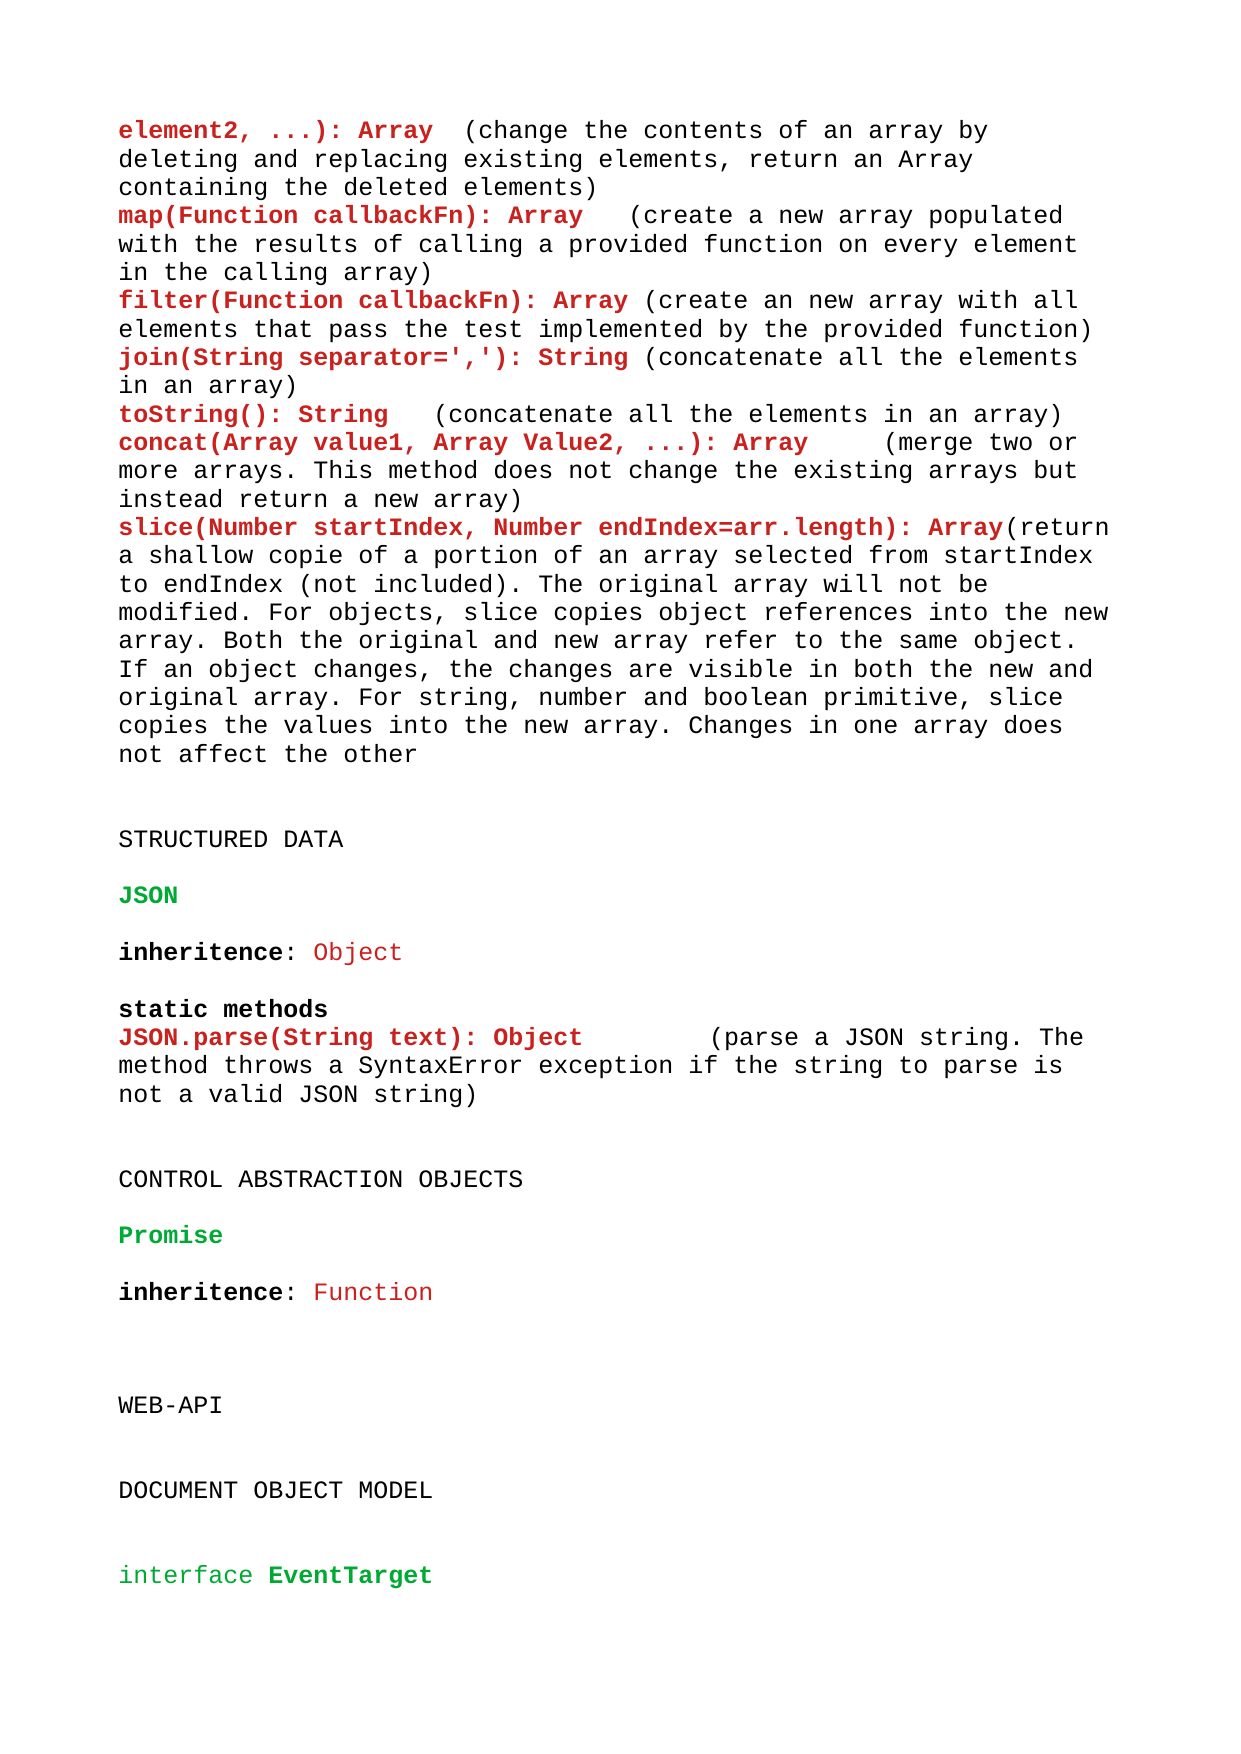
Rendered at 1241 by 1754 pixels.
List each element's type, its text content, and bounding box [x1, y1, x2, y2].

text JSON.parse(String text): Object (parse a JSON string. The method throws a SyntaxError exception if the string to parse is not a valid JSON string) [118, 1025, 1122, 1110]
text CONTROL ABSTRACTION OBJECTS [118, 1166, 1122, 1195]
text filter(Function callbackFn): Array (create an new array with all elements that pass the test implemented by the provided function) [118, 288, 1122, 345]
text DOCUMENT OBJECT MODEL [118, 1478, 1122, 1506]
text WEB-API [118, 1393, 1122, 1421]
text toString(): String (concatenate all the elements in an array) [118, 401, 1122, 430]
text slice(Number startIndex, Number endIndex=arr.length): Array (return a shallow copie of a portion of an array selected from startIndex to endIndex (not included). The original array will not be modified. For objects, slice copies object references into the new array. Both the original and new array refer to the same object. If an object changes, the changes are visible in both the new and original array. For string, number and boolean primitive, slice copies the values into the new array. Changes in one array does not affect the other [118, 515, 1122, 770]
text join(String separator=','): String (concatenate all the elements in an array) [118, 345, 1122, 401]
text map(Function callbackFn): Array (create a new array populated with the results of calling a provided function on every element in the calling array) [118, 203, 1122, 288]
text interface EventTarget [118, 1563, 1122, 1591]
text inheritence: Function [118, 1280, 1122, 1308]
text Promise [118, 1223, 1122, 1251]
text JSON [118, 883, 1122, 911]
text concat(Array value1, Array Value2, ...): Array (merge two or more arrays. This method does not change the existing arrays but instead return a new array) [118, 430, 1122, 515]
text STRUCTURED DATA [118, 826, 1122, 855]
text element2, ...): Array (change the contents of an array by deleting and replacing existing elements, return an Array containing the deleted elements) [118, 118, 1122, 203]
text inheritence: Object [118, 940, 1122, 968]
text static methods [118, 996, 1122, 1025]
